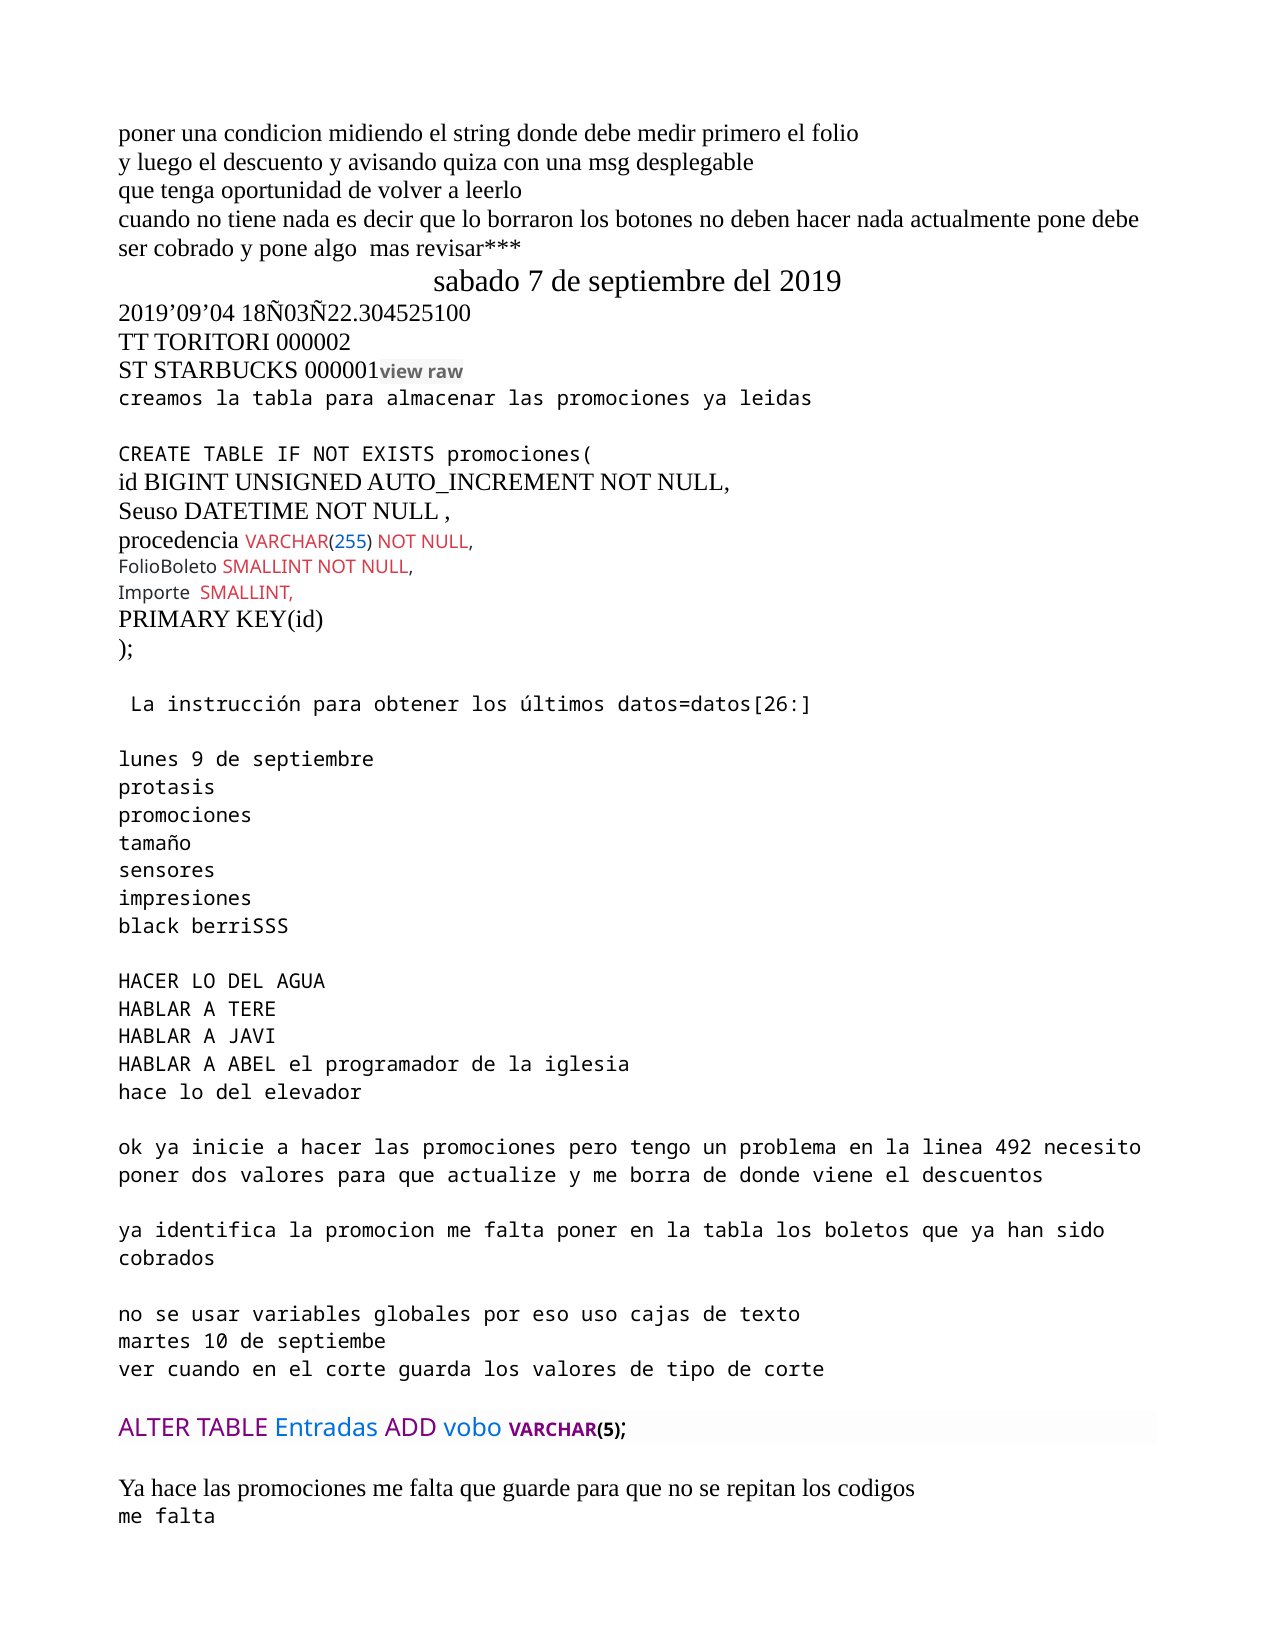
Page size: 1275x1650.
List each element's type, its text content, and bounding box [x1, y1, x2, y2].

text poner una condicion midiendo el string donde debe medir primero el folio [118, 118, 1157, 147]
text FolioBoleto SMALLINT NOT NULL, [118, 553, 1157, 579]
text tamaño [118, 828, 1157, 856]
text procedencia VARCHAR(255) NOT NULL, [118, 525, 1157, 553]
text hace lo del elevador [118, 1078, 1157, 1105]
text impresiones [118, 884, 1157, 911]
text La instrucción para obtener los últimos datos=datos[26:] [118, 690, 1157, 717]
text sensores [118, 856, 1157, 884]
text sabado 7 de septiembre del 2019 [118, 262, 1157, 298]
text Importe SMALLINT, [118, 579, 1157, 604]
text lunes 9 de septiembre [118, 745, 1157, 773]
text black berriSSS [118, 911, 1157, 939]
text ST STARBUCKS 000001view raw [118, 355, 1157, 384]
text no se usar variables globales por eso uso cajas de texto [118, 1299, 1157, 1327]
text PRIMARY KEY(id) [118, 604, 1157, 633]
text 2019’09’04 18Ñ03Ñ22.304525100 [118, 298, 1157, 327]
text ok ya inicie a hacer las promociones pero tengo un problema en la linea 492 necesito poner dos valores para que actualize y me borra de donde viene el descuentos [118, 1133, 1157, 1188]
text creamos la tabla para almacenar las promociones ya leidas [118, 384, 1157, 412]
text CREATE TABLE IF NOT EXISTS promociones( [118, 439, 1157, 467]
text me falta [118, 1502, 1157, 1529]
text ); [118, 633, 1157, 662]
text que tenga oportunidad de volver a leerlo [118, 176, 1157, 204]
text TT TORITORI 000002 [118, 327, 1157, 355]
text id BIGINT UNSIGNED AUTO_INCREMENT NOT NULL, [118, 467, 1157, 496]
text y luego el descuento y avisando quiza con una msg desplegable [118, 147, 1157, 176]
text protasis [118, 773, 1157, 801]
text promociones [118, 801, 1157, 828]
text HABLAR A TERE [118, 994, 1157, 1022]
text Seuso DATETIME NOT NULL , [118, 496, 1157, 525]
text Ya hace las promociones me falta que guarde para que no se repitan los codigos [118, 1444, 1157, 1502]
text HACER LO DEL AGUA [118, 967, 1157, 994]
text HABLAR A JAVI [118, 1022, 1157, 1050]
text ver cuando en el corte guarda los valores de tipo de corte [118, 1355, 1157, 1382]
text ya identifica la promocion me falta poner en la tabla los boletos que ya han sido cobrados [118, 1216, 1157, 1272]
text cuando no tiene nada es decir que lo borraron los botones no deben hacer nada actualmente pone debe ser cobrado y pone algo mas revisar*** [118, 204, 1157, 262]
text martes 10 de septiembe [118, 1327, 1157, 1355]
text HABLAR A ABEL el programador de la iglesia [118, 1050, 1157, 1078]
